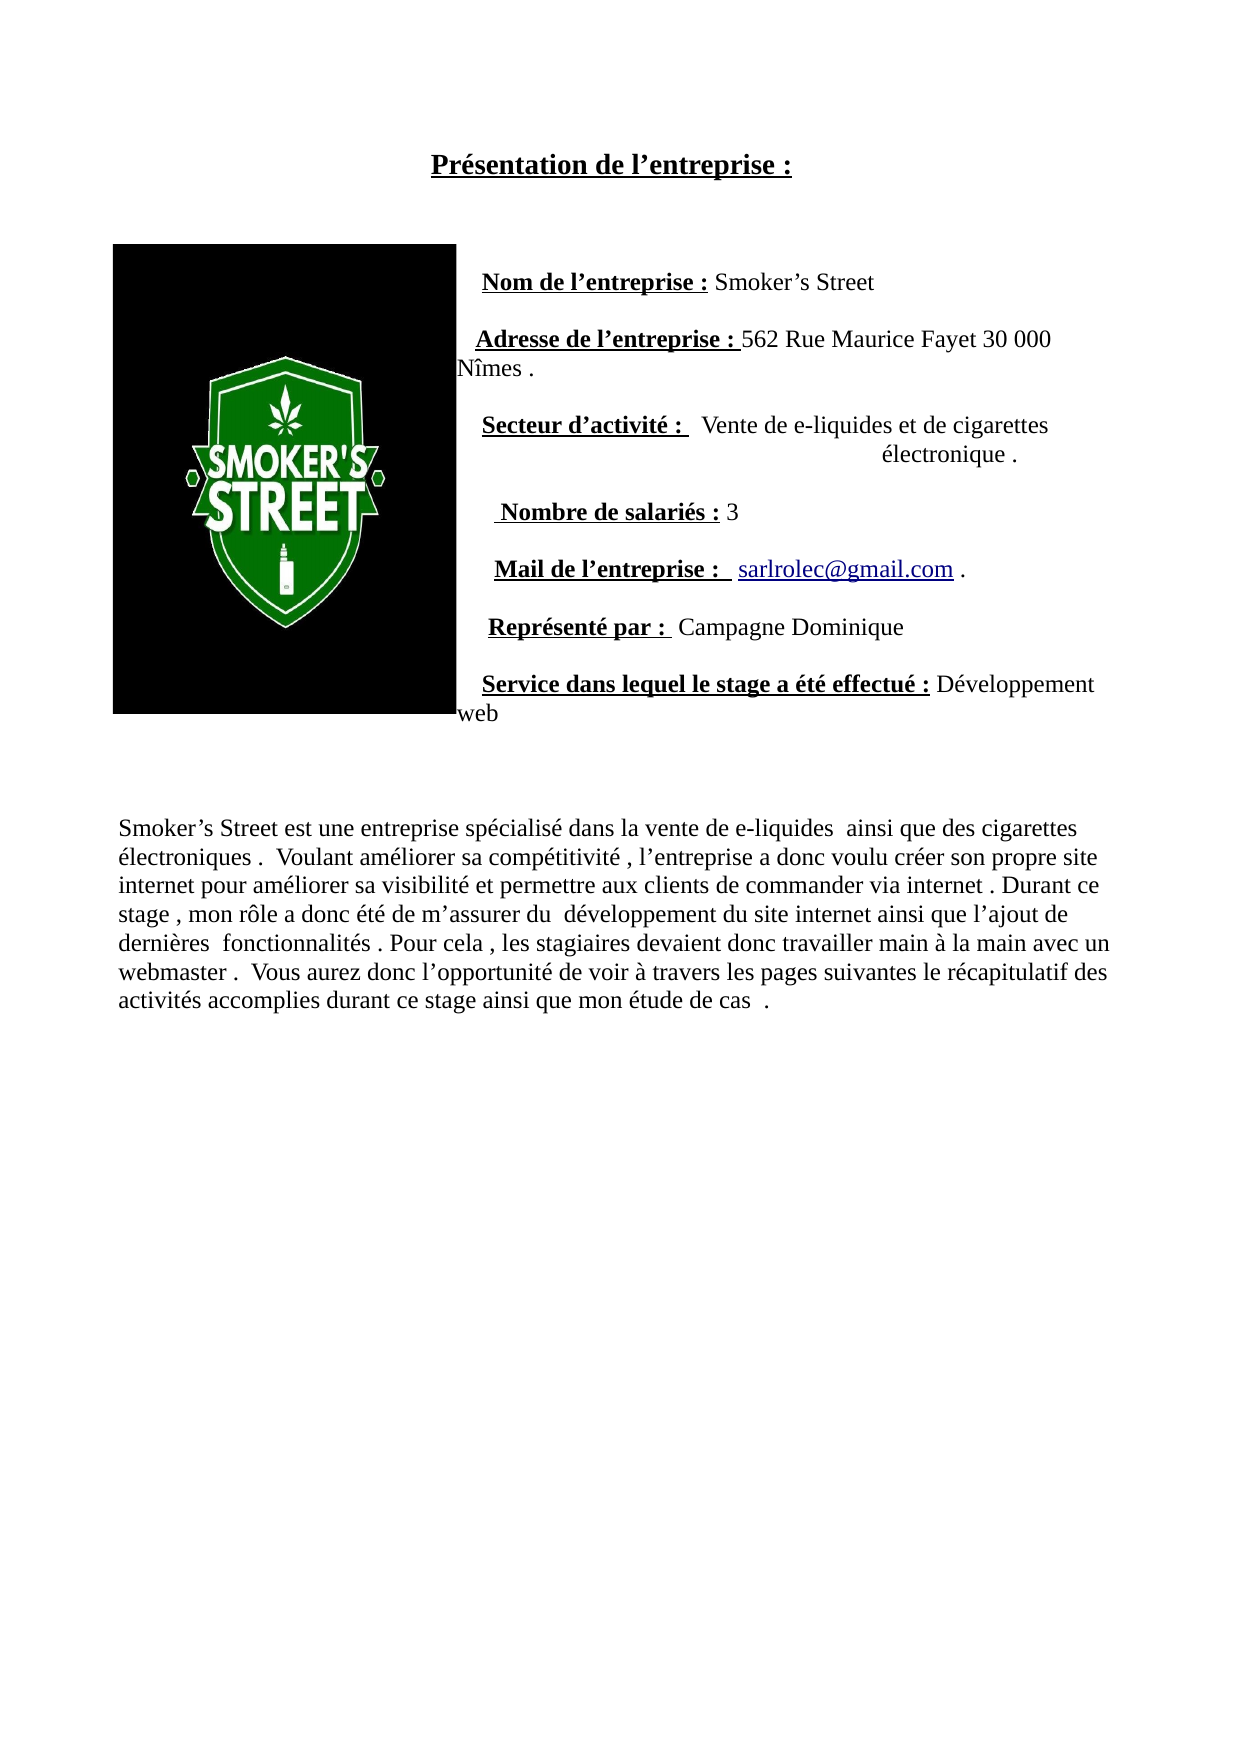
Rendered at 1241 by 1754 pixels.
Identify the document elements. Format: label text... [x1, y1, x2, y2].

text Smoker’s Street est une entreprise spécialisé dans la vente de e-liquides ainsi que des cigarettes électroniques . Voulant améliorer sa compétitivité , l’entreprise a donc voulu créer son propre site internet pour améliorer sa visibilité et permettre aux clients de commander via internet . Durant ce stage , mon rôle a donc été de m’assurer du développement du site internet ainsi que l’ajout de dernières fonctionnalités . Pour cela , les stagiaires devaient donc travailler main à la main avec un webmaster . Vous aurez donc l’opportunité de voir à travers les pages suivantes le récapitulatif des activités accomplies durant ce stage ainsi que mon étude de cas . [118, 813, 1122, 1014]
text Nom de l’entreprise : Smoker’s Street [457, 267, 1122, 295]
text Service dans lequel le stage a été effectué : Développement web [118, 669, 1122, 727]
text Nombre de salariés : 3 [457, 497, 1122, 525]
text Adresse de l’entreprise : 562 Rue Maurice Fayet 30 000 Nîmes . [457, 324, 1122, 382]
text Mail de l’entreprise : sarlrolec@gmail.com . [457, 554, 1122, 583]
text Présentation de l’entreprise : [118, 147, 1122, 180]
text Secteur d’activité : Vente de e-liquides et de cigarettes électronique . [457, 410, 1122, 468]
picture [112, 244, 457, 714]
text Représenté par : Campagne Dominique [457, 612, 1122, 640]
